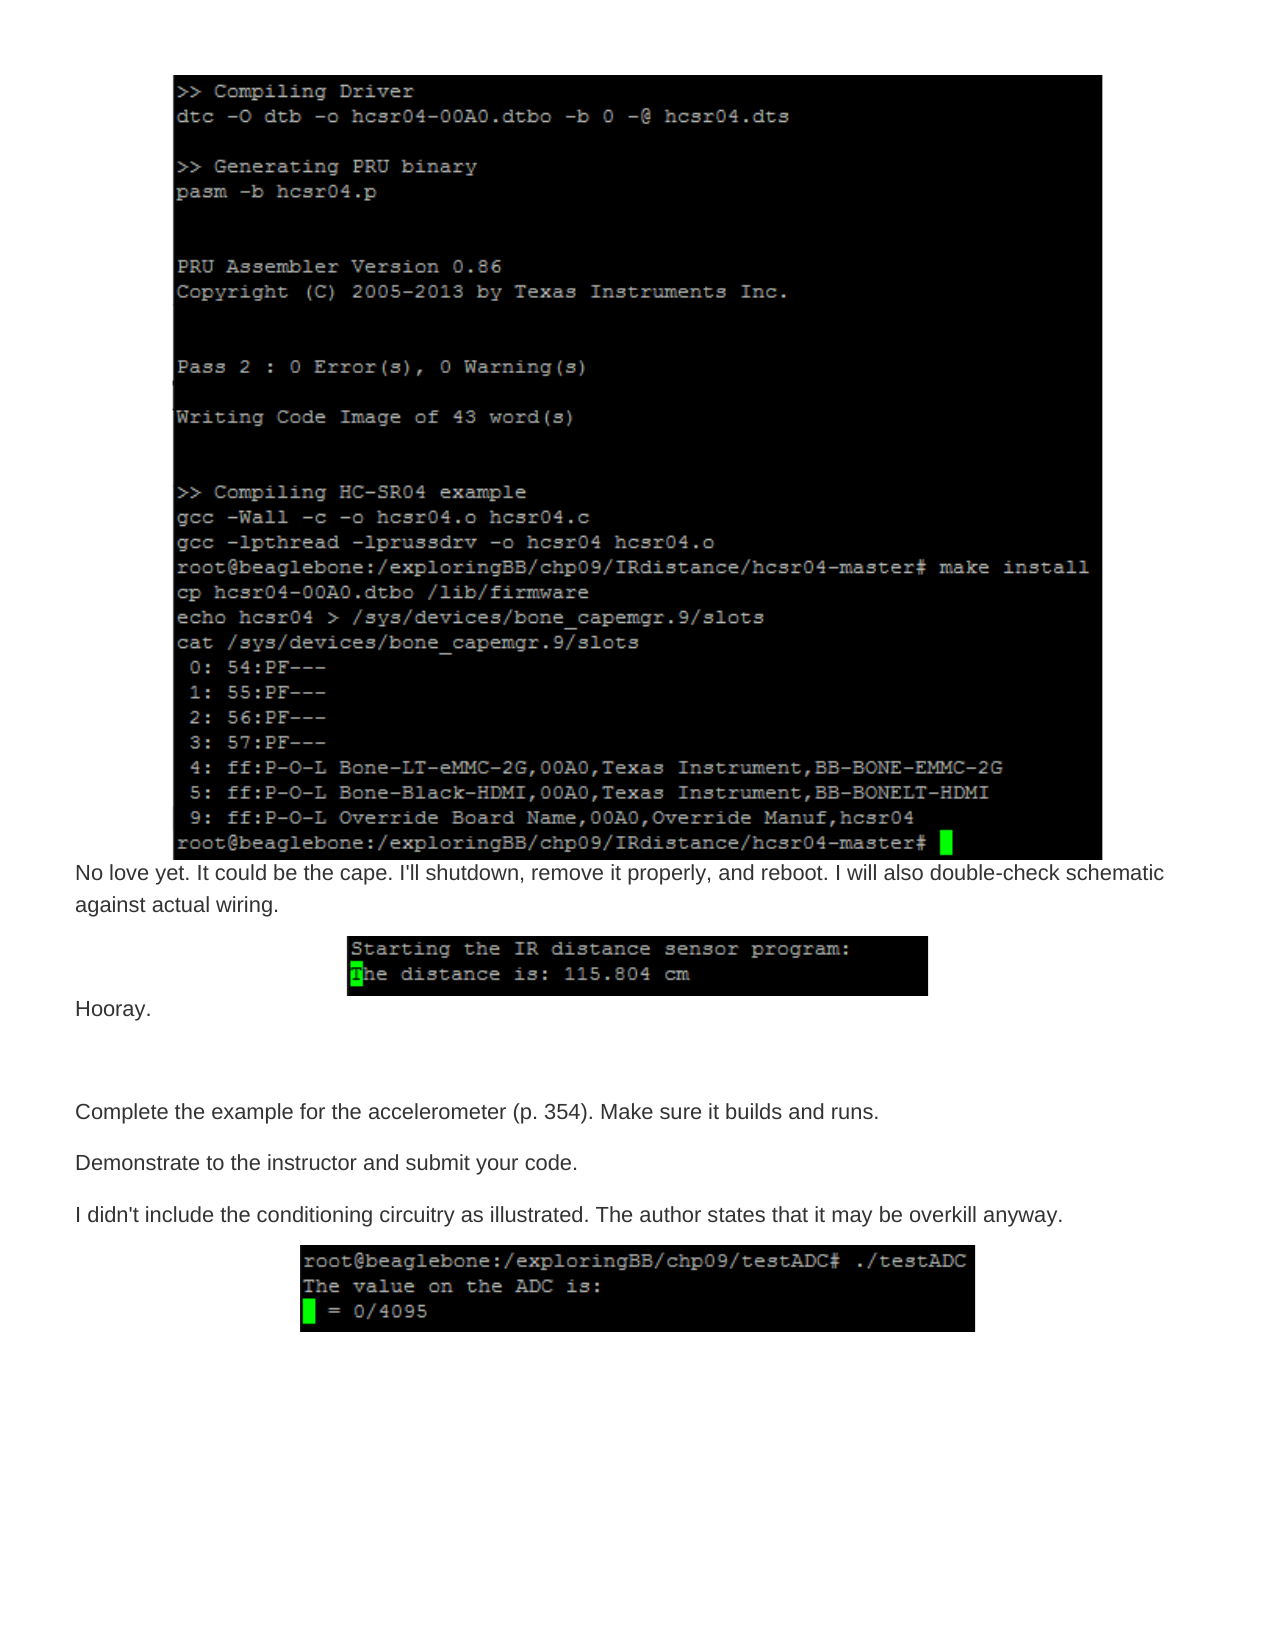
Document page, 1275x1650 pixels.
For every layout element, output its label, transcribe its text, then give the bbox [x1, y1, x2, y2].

picture [172, 75, 1103, 860]
text Hooray. [75, 936, 1200, 1021]
picture [300, 1245, 976, 1332]
text I didn't include the conditioning circuitry as illustrated. The author states that it may be overkill anyway. [75, 1194, 1200, 1227]
text Demonstrate to the instructor and submit your code. [75, 1143, 1200, 1175]
text No love yet. It could be the cape. I'll shutdown, remove it properly, and reboot. I will also double-check schematic against actual wiring. [75, 75, 1200, 917]
text Complete the example for the accelerometer (p. 354). Make sure it builds and runs. [75, 1091, 1200, 1124]
picture [346, 936, 929, 996]
